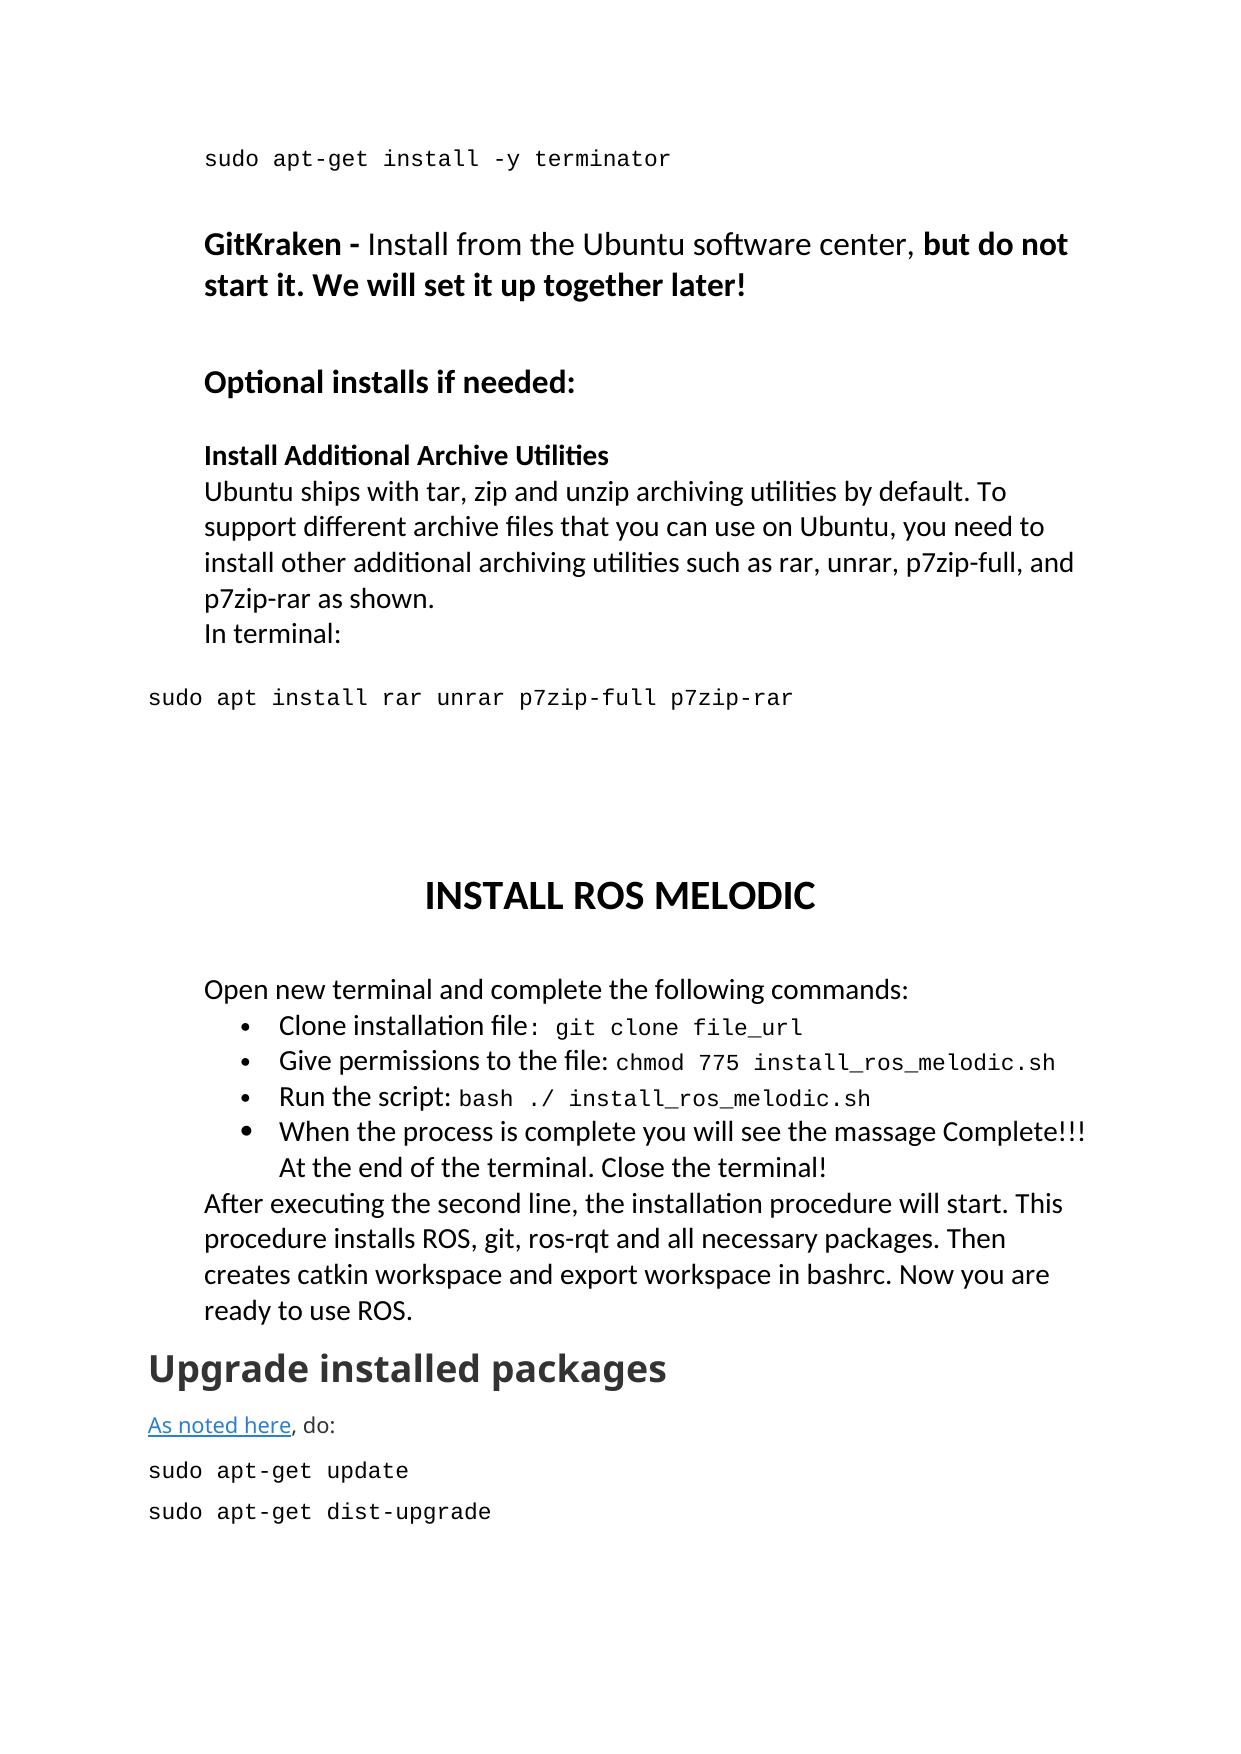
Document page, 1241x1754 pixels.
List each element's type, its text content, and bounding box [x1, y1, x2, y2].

list Clone installation file: git clone file_url [241, 1007, 1093, 1042]
text Optional installs if needed: [204, 361, 1093, 402]
text sudo apt install rar unrar p7zip-full p7zip-rar [148, 687, 1093, 713]
list Run the script: bash ./ install_ros_melodic.sh [241, 1078, 1093, 1113]
list Give permissions to the file: chmod 775 install_ros_melodic.sh [241, 1042, 1093, 1078]
text GitKraken - Install from the Ubuntu software center, but do not start it. We will set it up together later! [204, 223, 1093, 305]
text sudo apt-get install -y terminator [148, 148, 1093, 173]
text sudo apt-get update [148, 1460, 1093, 1486]
text Install Additional Archive Utilities [204, 437, 1093, 473]
text As noted here, do: [148, 1410, 1093, 1440]
text Open new terminal and complete the following commands: [204, 971, 1093, 1007]
text After executing the second line, the installation procedure will start. This procedure installs ROS, git, ros-rqt and all necessary packages. Then creates catkin workspace and export workspace in bashrc. Now you are ready to use ROS. [204, 1185, 1093, 1327]
subtitle Upgrade installed packages [148, 1342, 1093, 1393]
text INSTALL ROS MELODIC [148, 869, 1093, 920]
text In terminal: [204, 615, 1093, 651]
text Ubuntu ships with tar, zip and unzip archiving utilities by default. To support different archive files that you can use on Ubuntu, you need to install other additional archiving utilities such as rar, unrar, p7zip-full, and p7zip-rar as shown. [204, 473, 1093, 615]
list When the process is complete you will see the massage Complete!!! At the end of the terminal. Close the terminal! [241, 1113, 1093, 1185]
text sudo apt-get dist-upgrade [148, 1500, 1093, 1526]
